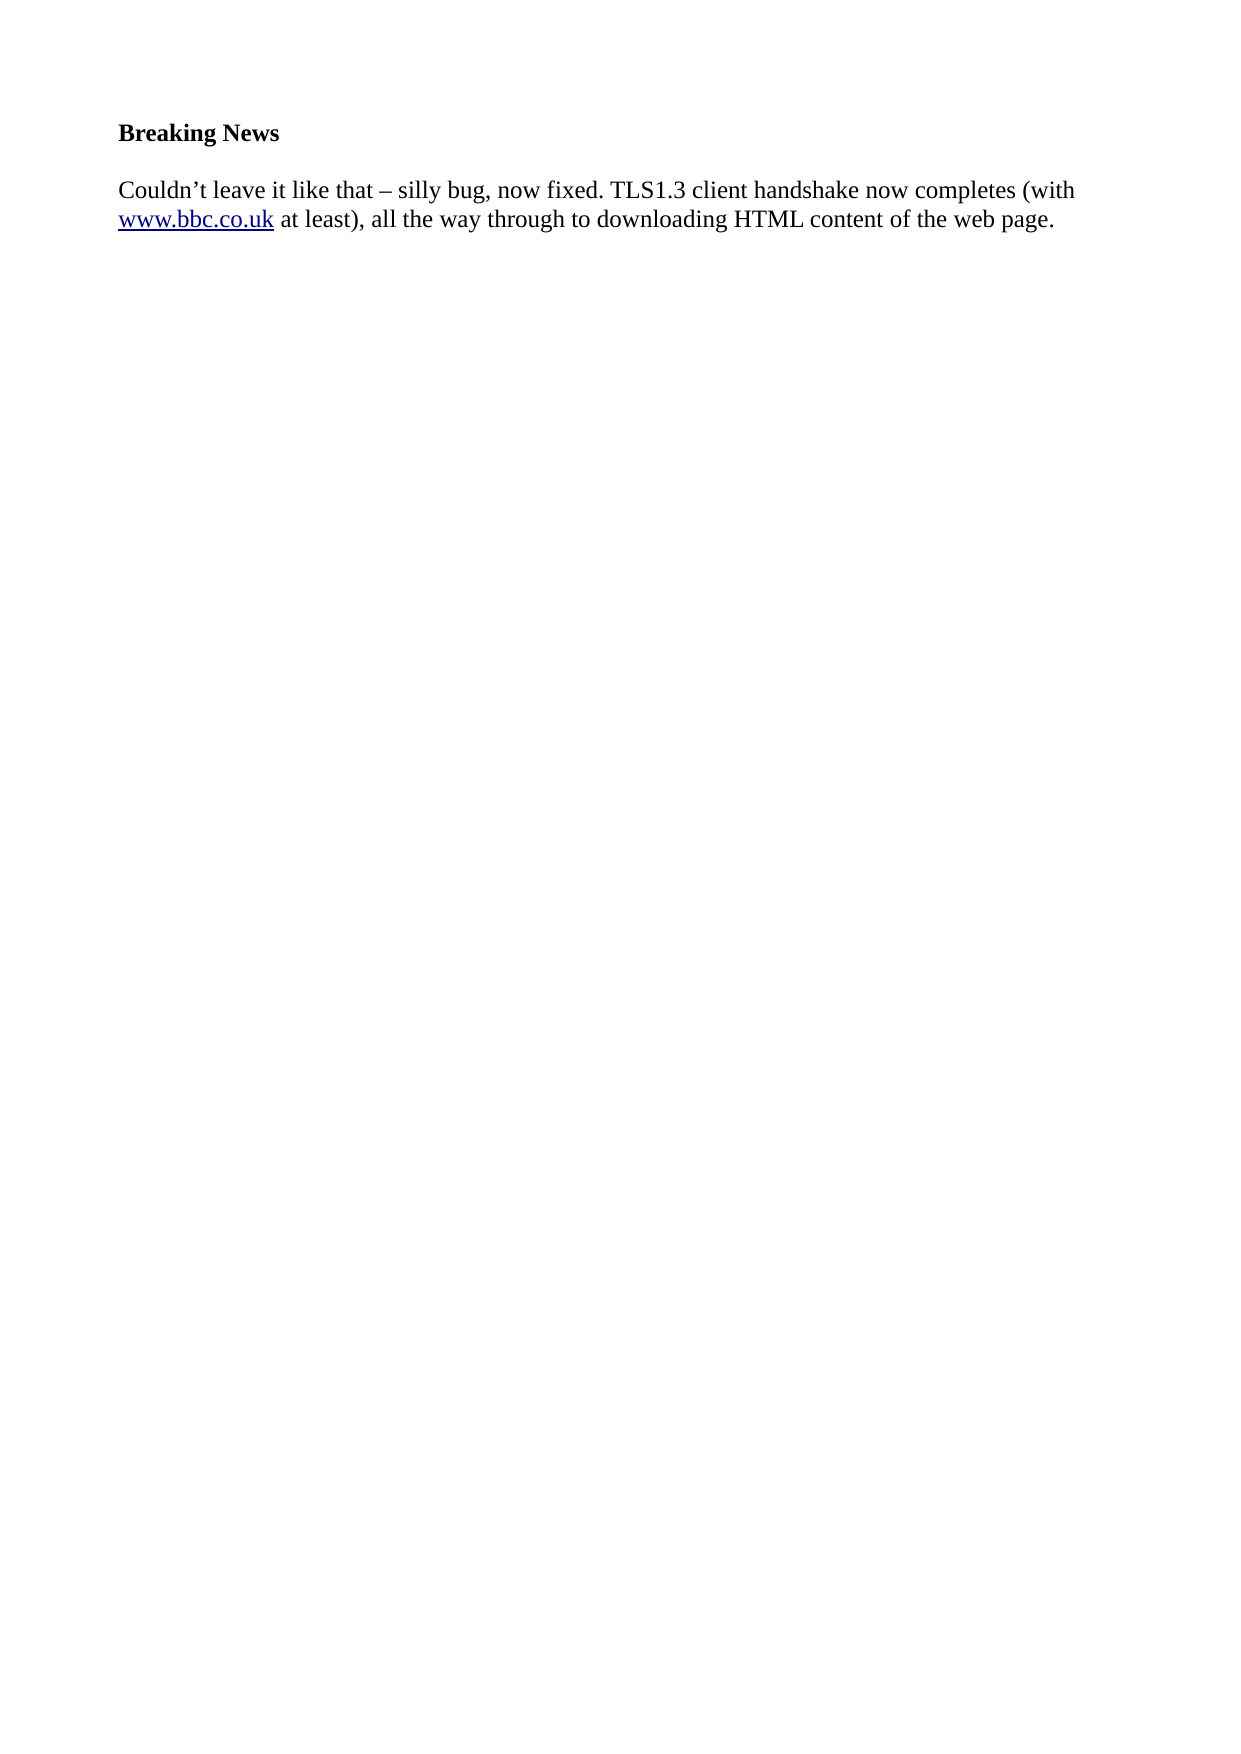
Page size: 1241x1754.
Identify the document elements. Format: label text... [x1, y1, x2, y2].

text Breaking News [118, 118, 1122, 147]
text Couldn’t leave it like that – silly bug, now fixed. TLS1.3 client handshake now completes (with www.bbc.co.uk at least), all the way through to downloading HTML content of the web page. [118, 176, 1122, 233]
